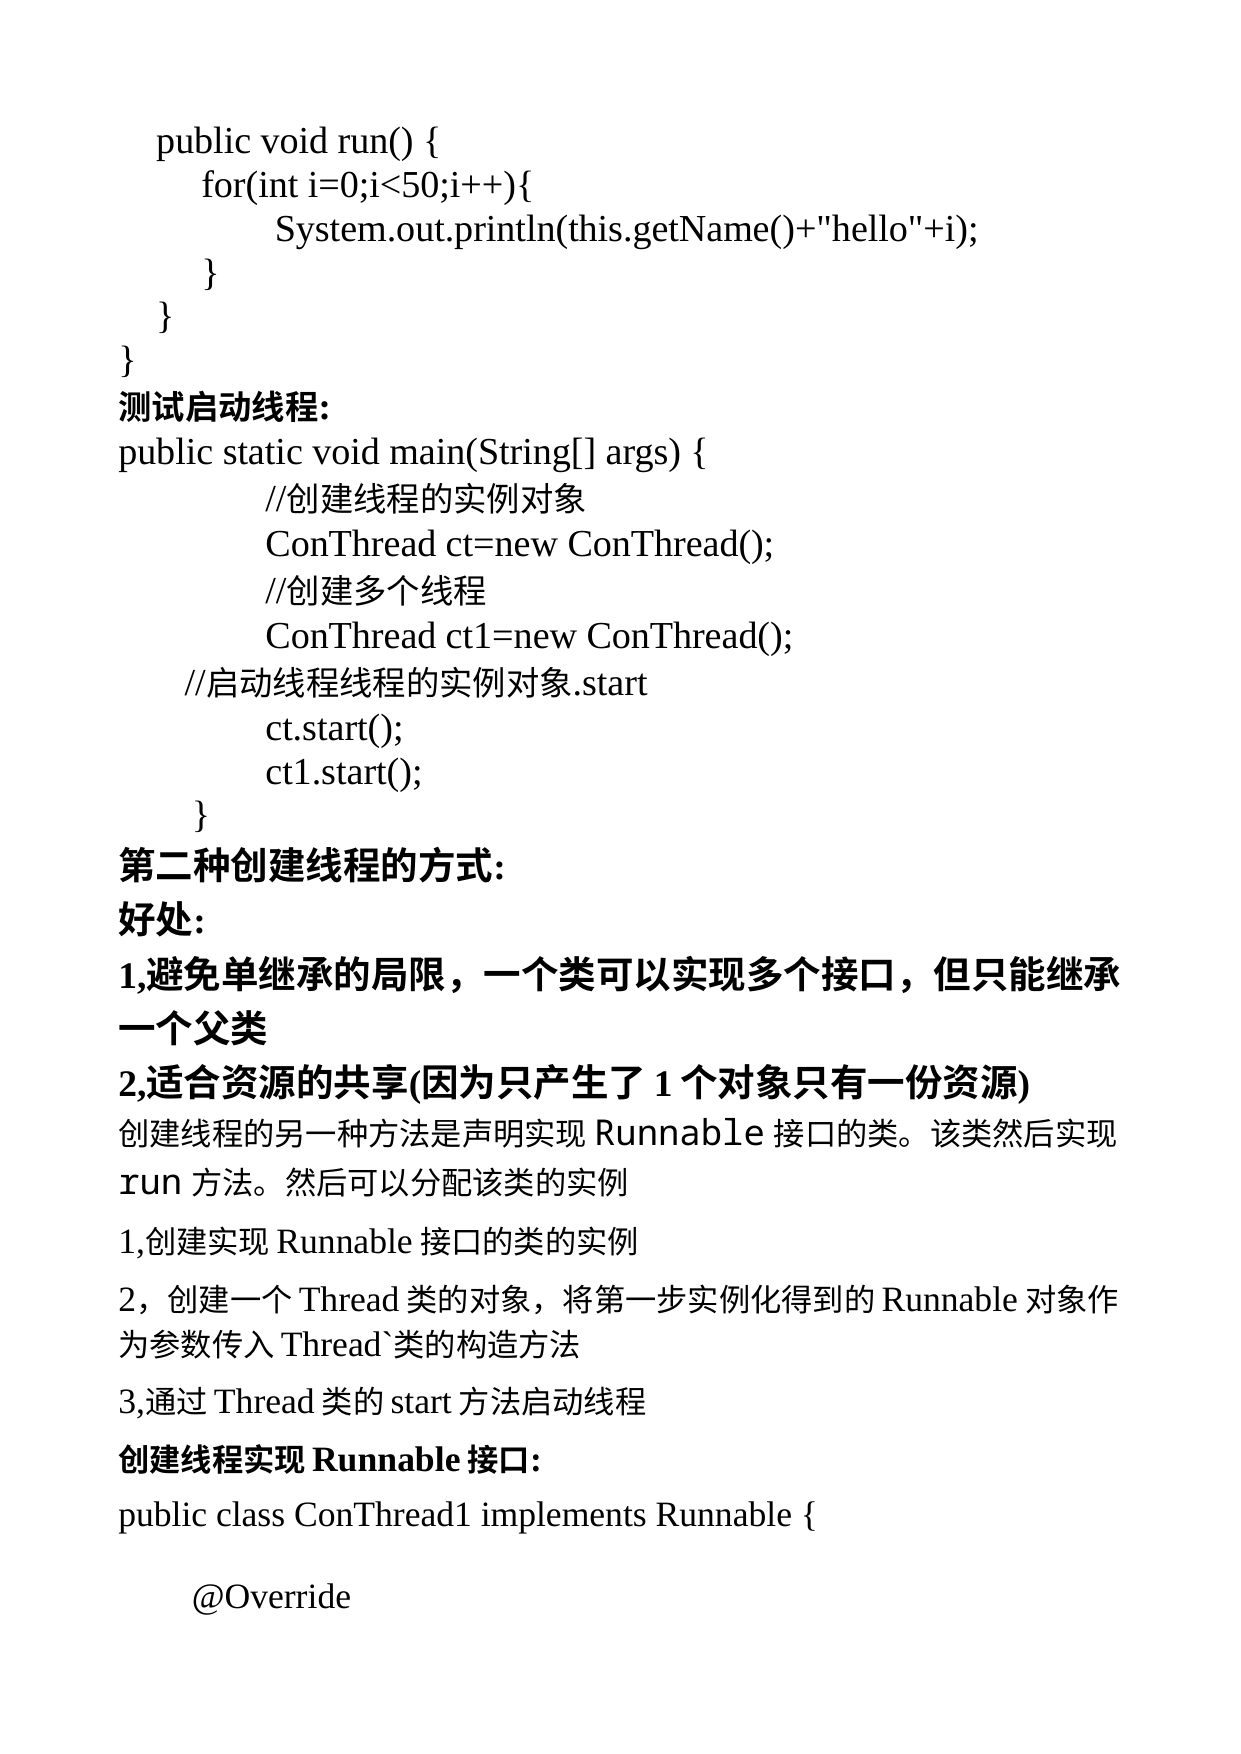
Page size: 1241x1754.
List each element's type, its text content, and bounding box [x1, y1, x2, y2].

text 好处: [118, 890, 1122, 944]
text } [118, 249, 1122, 293]
text } [118, 337, 1122, 381]
text //创建线程的实例对象 [118, 473, 1122, 521]
text //启动线程线程的实例对象.start [118, 657, 1122, 705]
text public class ConThread1 implements Runnable { [118, 1493, 1122, 1534]
text 2，创建一个Thread类的对象，将第一步实例化得到的Runnable对象作为参数传入Thread`类的构造方法 [118, 1275, 1122, 1365]
text 创建线程的另一种方法是声明实现 Runnable 接口的类。该类然后实现 run 方法。然后可以分配该类的实例 [118, 1107, 1122, 1204]
text 1,避免单继承的局限，一个类可以实现多个接口，但只能继承一个父类 [118, 944, 1122, 1053]
text @Override [118, 1575, 1122, 1616]
text 3,通过Thread类的start方法启动线程 [118, 1378, 1122, 1423]
text for(int i=0;i<50;i++){ [118, 162, 1122, 206]
text //创建多个线程 [118, 564, 1122, 613]
text public void run() { [118, 118, 1122, 162]
text } [118, 293, 1122, 337]
text ConThread ct1=new ConThread(); [118, 613, 1122, 657]
text public static void main(String[] args) { [118, 429, 1122, 473]
text } [118, 792, 1122, 836]
text ct1.start(); [118, 748, 1122, 792]
text ConThread ct=new ConThread(); [118, 521, 1122, 564]
text 测试启动线程: [118, 381, 1122, 429]
text 第二种创建线程的方式: [118, 836, 1122, 890]
text 1,创建实现Runnable接口的类的实例 [118, 1217, 1122, 1262]
text 2,适合资源的共享(因为只产生了1个对象只有一份资源) [118, 1053, 1122, 1107]
text System.out.println(this.getName()+"hello"+i); [118, 206, 1122, 249]
text ct.start(); [118, 705, 1122, 748]
text 创建线程实现Runnable接口: [118, 1435, 1122, 1481]
